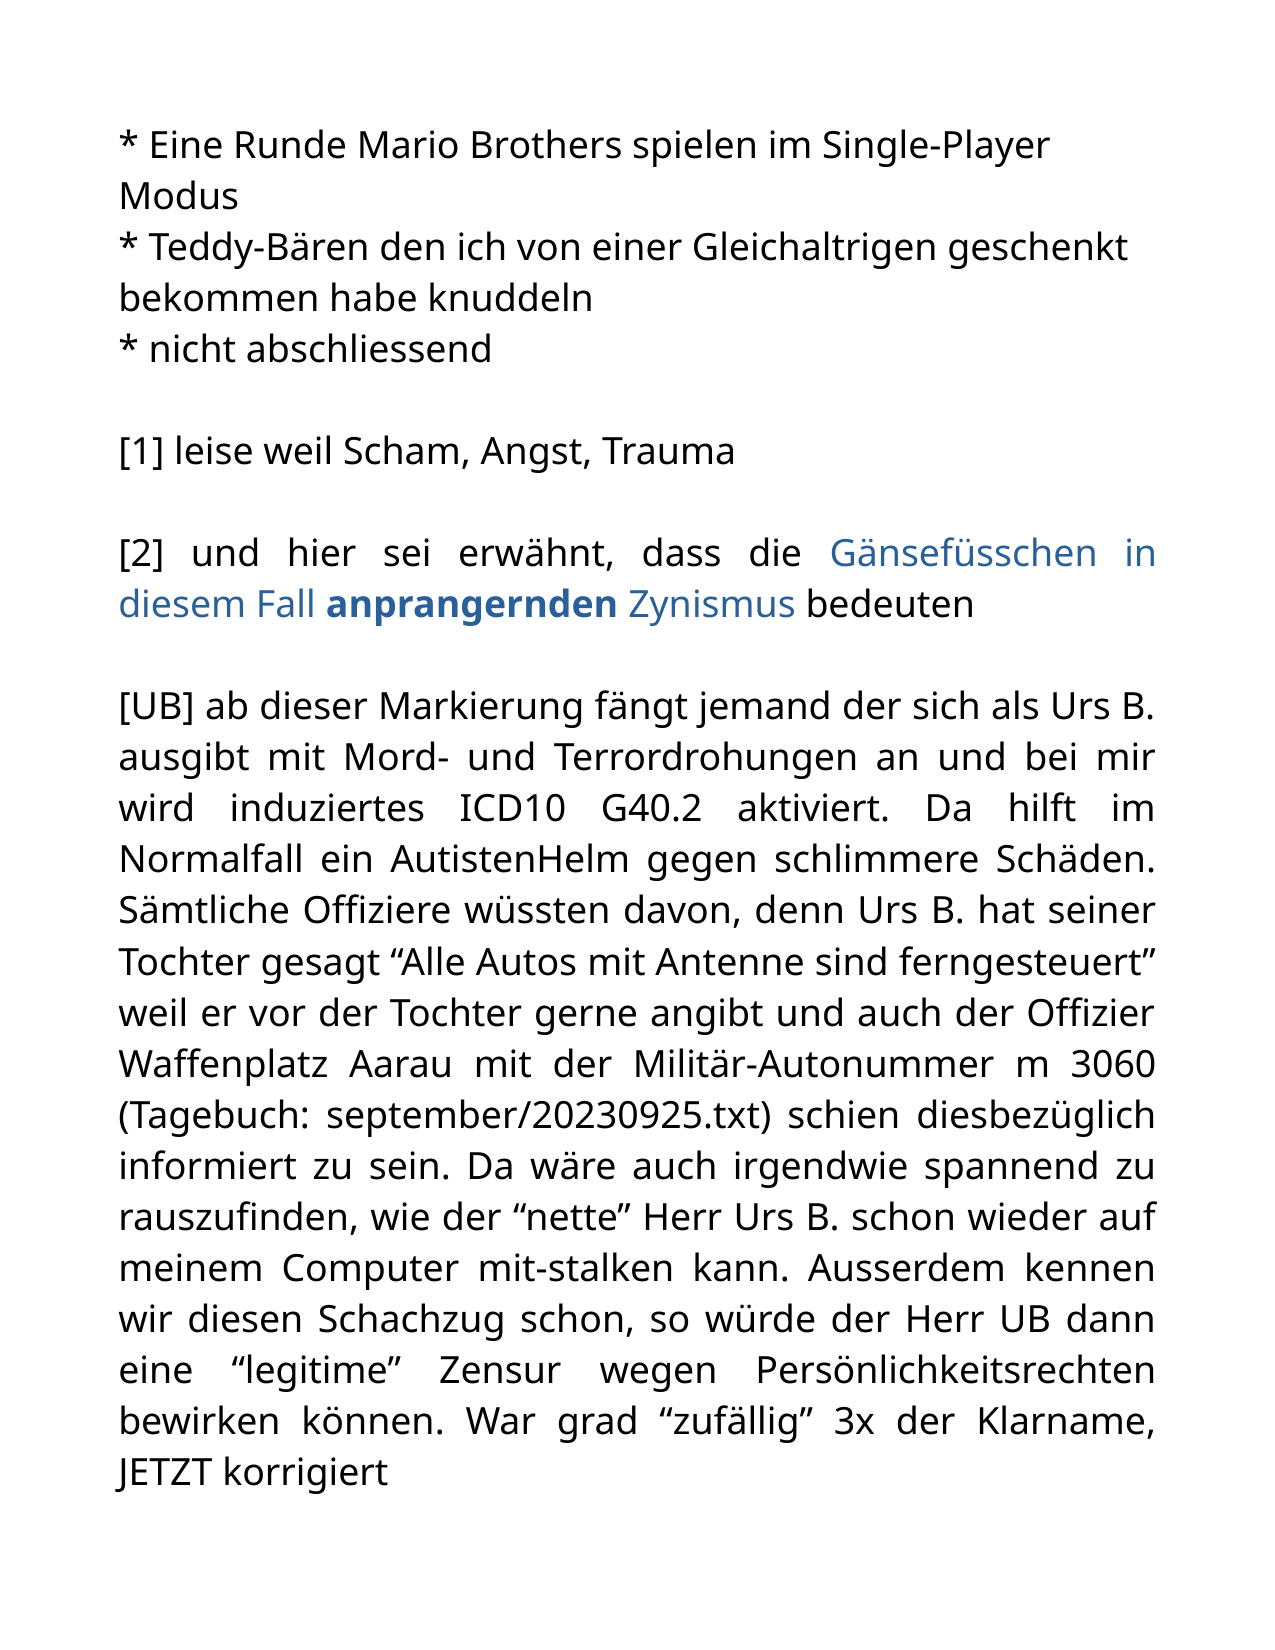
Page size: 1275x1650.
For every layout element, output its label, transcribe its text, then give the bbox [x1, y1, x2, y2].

text * Eine Runde Mario Brothers spielen im Single-Player Modus [118, 118, 1157, 220]
text [UB] ab dieser Markierung fängt jemand der sich als Urs B. ausgibt mit Mord- und Terrordrohungen an und bei mir wird induziertes ICD10 G40.2 aktiviert. Da hilft im Normalfall ein AutistenHelm gegen schlimmere Schäden. Sämtliche Offiziere wüssten davon, denn Urs B. hat seiner Tochter gesagt “Alle Autos mit Antenne sind ferngesteuert” weil er vor der Tochter gerne angibt und auch der Offizier Waffenplatz Aarau mit der Militär-Autonummer m 3060 (Tagebuch: september/20230925.txt) schien diesbezüglich informiert zu sein. Da wäre auch irgendwie spannend zu rauszufinden, wie der “nette” Herr Urs B. schon wieder auf meinem Computer mit-stalken kann. Ausserdem kennen wir diesen Schachzug schon, so würde der Herr UB dann eine “legitime” Zensur wegen Persönlichkeitsrechten bewirken können. War grad “zufällig” 3x der Klarname, JETZT korrigiert [118, 679, 1157, 1496]
text [2] und hier sei erwähnt, dass die Gänsefüsschen in diesem Fall anprangernden Zynismus bedeuten [118, 526, 1157, 628]
text [1] leise weil Scham, Angst, Trauma [118, 424, 1157, 475]
text * nicht abschliessend [118, 322, 1157, 373]
text * Teddy-Bären den ich von einer Gleichaltrigen geschenkt bekommen habe knuddeln [118, 220, 1157, 322]
